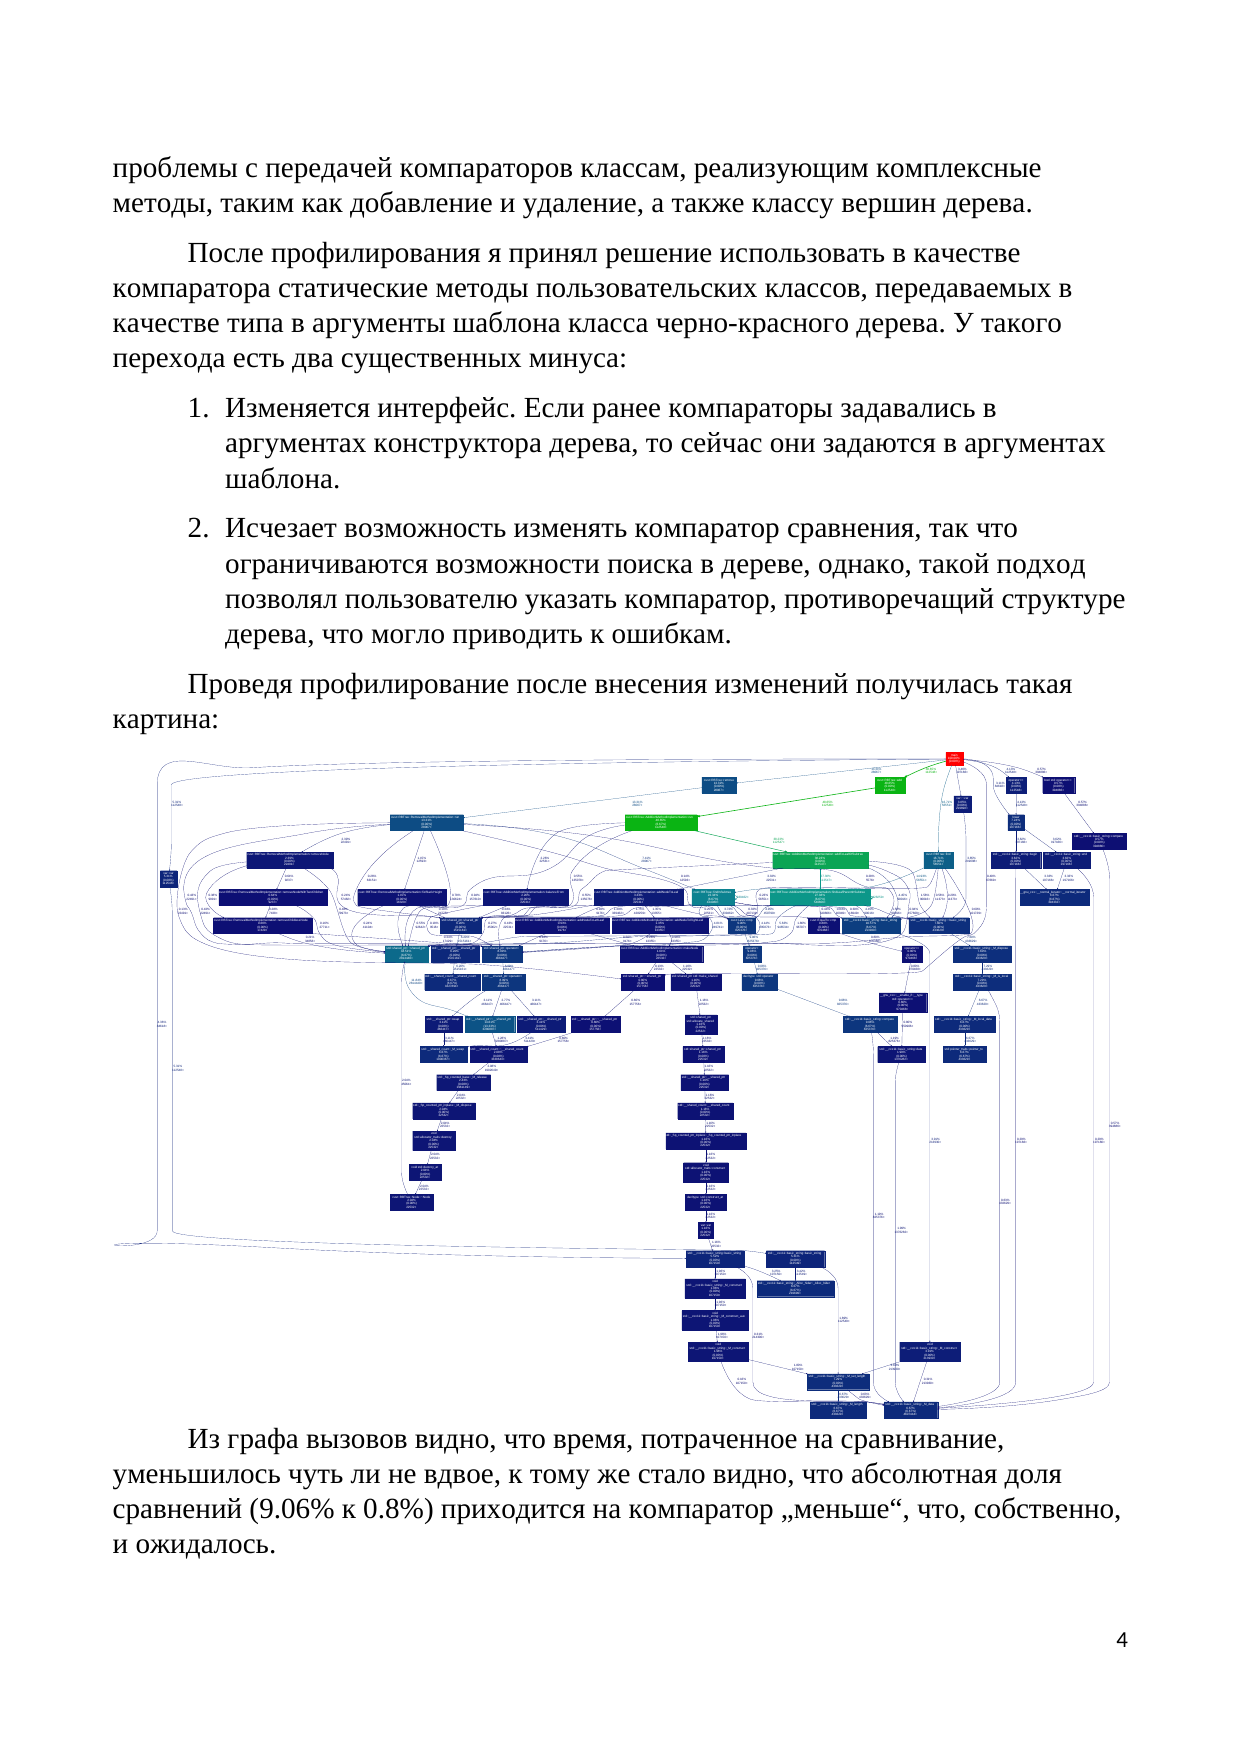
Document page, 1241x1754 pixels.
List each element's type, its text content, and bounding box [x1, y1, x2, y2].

list Изменяется интерфейс. Если ранее компараторы задавались в аргументах конструктора дерева, то сейчас они задаются в аргументах шаблона. [187, 390, 1128, 494]
text После профилирования я принял решение использовать в качестве компаратора статические методы пользовательских классов, передаваемых в качестве типа в аргументы шаблона класса черно-красного дерева. У такого перехода есть два существенных минуса: [112, 235, 1128, 374]
list Исчезает возможность изменять компаратор сравнения, так что ограничиваются возможности поиска в дереве, однако, такой подход позволял пользователю указать компаратор, противоречащий структуре дерева, что могло приводить к ошибкам. [187, 511, 1128, 650]
text Проведя профилирование после внесения изменений получилась такая картина: [112, 666, 1128, 735]
text проблемы с передачей компараторов классам, реализующим комплексные методы, таким как добавление и удаление, а также классу вершин дерева. [112, 150, 1128, 219]
text Из графа вызовов видно, что время, потраченное на сравнивание, уменьшилось чуть ли не вдвое, к тому же стало видно, что абсолютная доля сравнений (9.06% к 0.8%) приходится на компаратор „меньше“, что, собственно, и ожидалось. [112, 1420, 1128, 1560]
